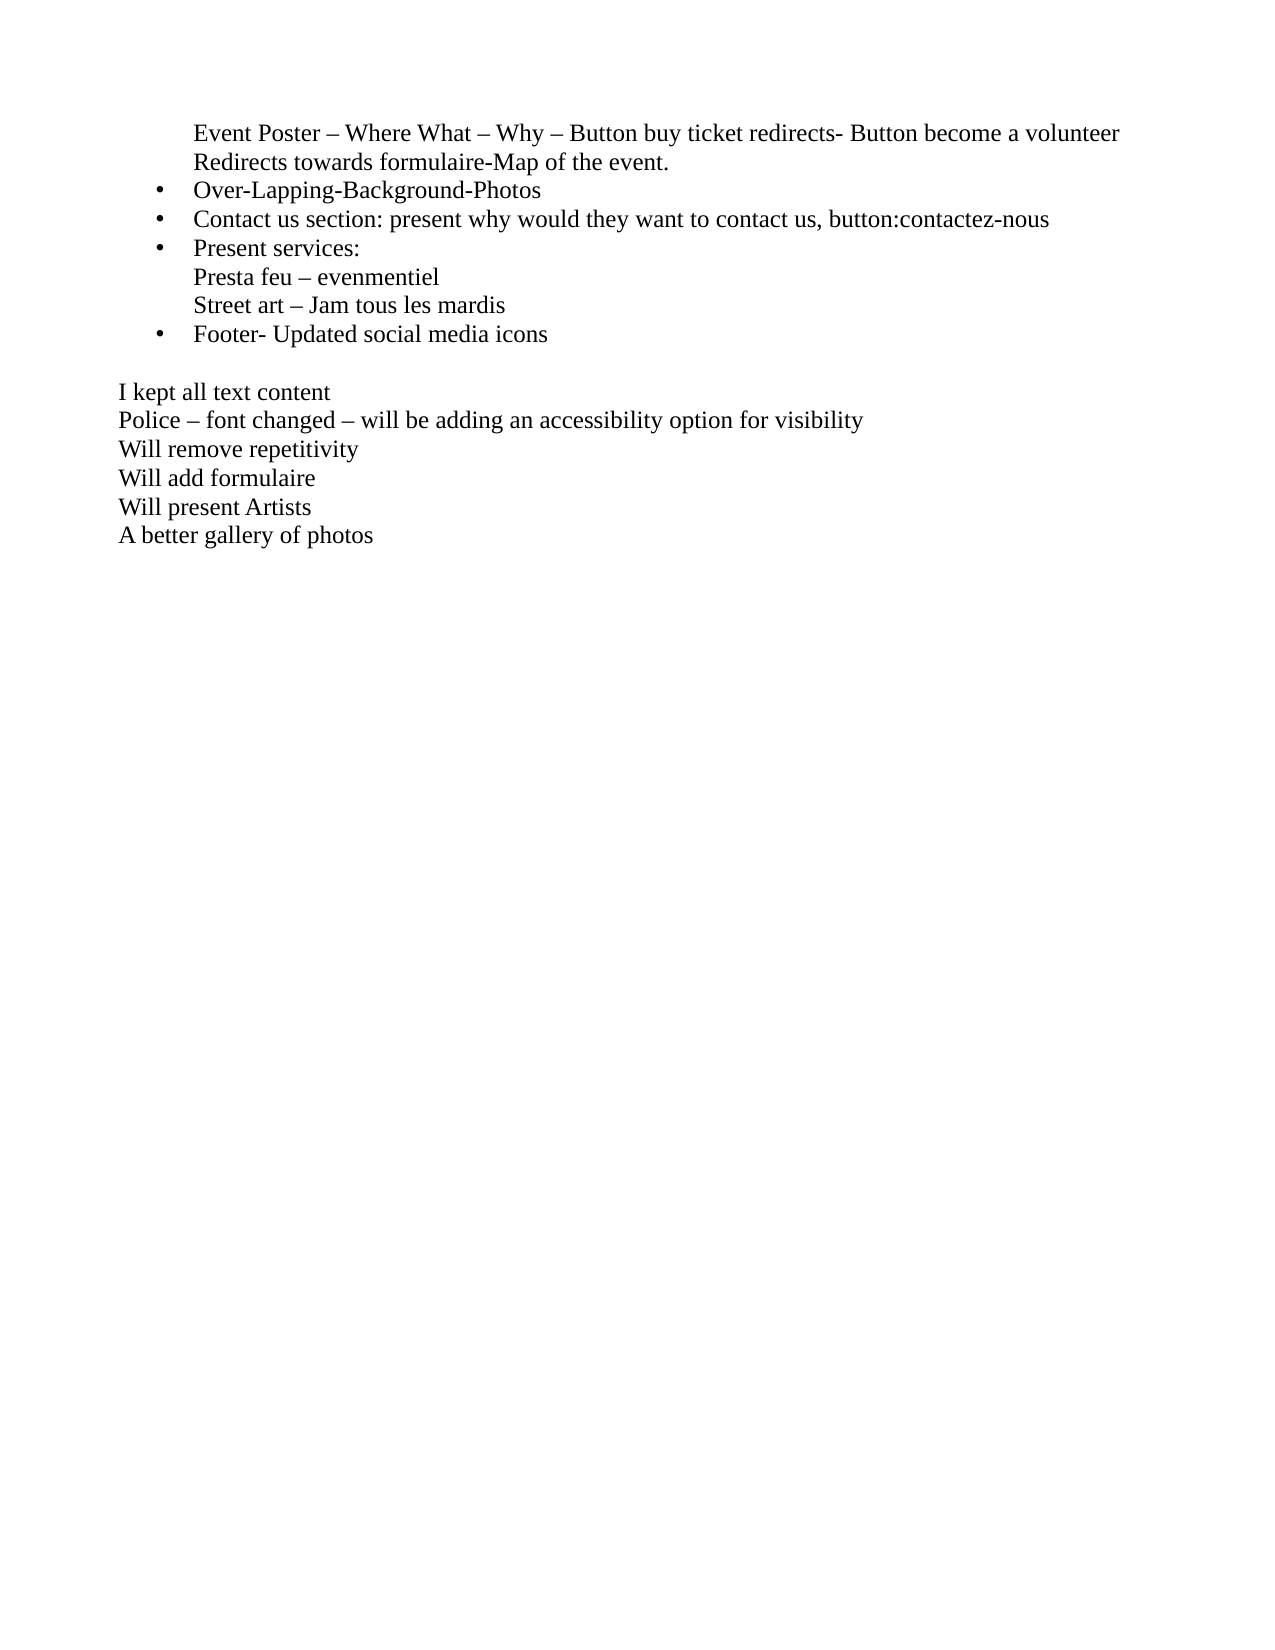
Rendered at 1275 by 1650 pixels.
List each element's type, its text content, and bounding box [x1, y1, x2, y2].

list Present services: [156, 233, 1157, 262]
list Presta feu – evenmentiel [156, 262, 1157, 291]
list Footer- Updated social media icons [156, 319, 1157, 348]
list Street art – Jam tous les mardis [156, 291, 1157, 319]
list Event Poster – Where What – Why – Button buy ticket redirects- Button become a volunteer Redirects towards formulaire-Map of the event. [156, 118, 1157, 176]
text Will add formulaire [118, 463, 1157, 492]
text A better gallery of photos [118, 521, 1157, 549]
text I kept all text content [118, 377, 1157, 406]
list Contact us section: present why would they want to contact us, button:contactez-nous [156, 204, 1157, 233]
text Will present Artists [118, 492, 1157, 521]
text Police – font changed – will be adding an accessibility option for visibility [118, 406, 1157, 434]
list Over-Lapping-Background-Photos [156, 176, 1157, 204]
text Will remove repetitivity [118, 434, 1157, 463]
